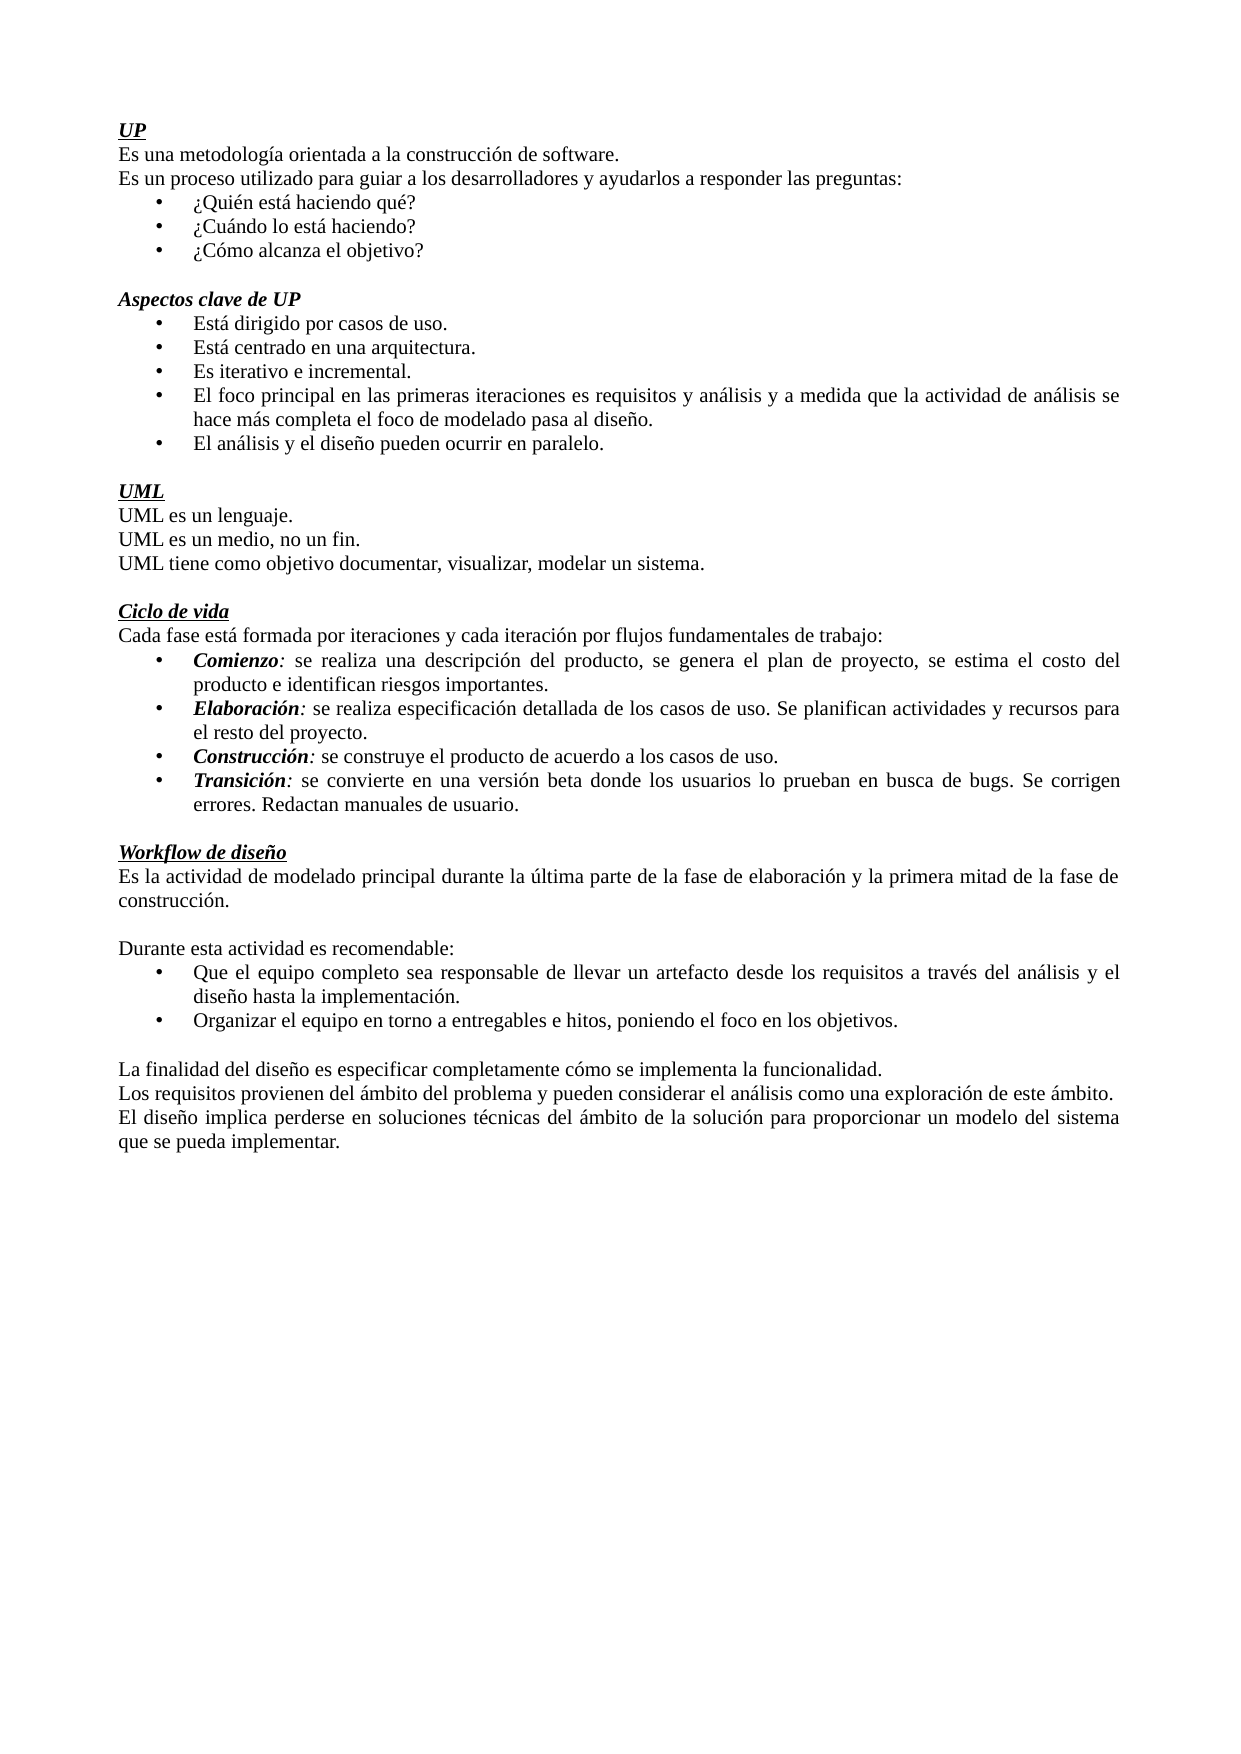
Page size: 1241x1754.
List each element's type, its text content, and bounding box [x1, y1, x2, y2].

text UP [118, 118, 1122, 142]
text UML tiene como objetivo documentar, visualizar, modelar un sistema. [118, 551, 1122, 575]
list Está centrado en una arquitectura. [156, 335, 1122, 359]
text UML es un medio, no un fin. [118, 527, 1122, 551]
list ¿Cómo alcanza el objetivo? [156, 238, 1122, 262]
text La finalidad del diseño es especificar completamente cómo se implementa la funcionalidad. [118, 1057, 1122, 1081]
list Organizar el equipo en torno a entregables e hitos, poniendo el foco en los objetivos. [156, 1008, 1122, 1032]
list Elaboración: se realiza especificación detallada de los casos de uso. Se planifican actividades y recursos para el resto del proyecto. [156, 696, 1122, 744]
list Está dirigido por casos de uso. [156, 311, 1122, 335]
text Cada fase está formada por iteraciones y cada iteración por flujos fundamentales de trabajo: [118, 623, 1122, 647]
text Es una metodología orientada a la construcción de software. [118, 142, 1122, 166]
text El diseño implica perderse en soluciones técnicas del ámbito de la solución para proporcionar un modelo del sistema que se pueda implementar. [118, 1105, 1122, 1153]
list Comienzo: se realiza una descripción del producto, se genera el plan de proyecto, se estima el costo del producto e identifican riesgos importantes. [156, 647, 1122, 696]
list Transición: se convierte en una versión beta donde los usuarios lo prueban en busca de bugs. Se corrigen errores. Redactan manuales de usuario. [156, 768, 1122, 816]
text Es la actividad de modelado principal durante la última parte de la fase de elaboración y la primera mitad de la fase de construcción. [118, 864, 1122, 912]
text Workflow de diseño [118, 840, 1122, 864]
list El análisis y el diseño pueden ocurrir en paralelo. [156, 431, 1122, 455]
list El foco principal en las primeras iteraciones es requisitos y análisis y a medida que la actividad de análisis se hace más completa el foco de modelado pasa al diseño. [156, 383, 1122, 431]
text Durante esta actividad es recomendable: [118, 936, 1122, 960]
list Construcción: se construye el producto de acuerdo a los casos de uso. [156, 744, 1122, 768]
list Es iterativo e incremental. [156, 359, 1122, 383]
text Ciclo de vida [118, 599, 1122, 623]
text Es un proceso utilizado para guiar a los desarrolladores y ayudarlos a responder las preguntas: [118, 166, 1122, 190]
text UML [118, 479, 1122, 503]
list ¿Quién está haciendo qué? [156, 190, 1122, 214]
list Que el equipo completo sea responsable de llevar un artefacto desde los requisitos a través del análisis y el diseño hasta la implementación. [156, 960, 1122, 1008]
list ¿Cuándo lo está haciendo? [156, 214, 1122, 238]
text Los requisitos provienen del ámbito del problema y pueden considerar el análisis como una exploración de este ámbito. [118, 1081, 1122, 1105]
text Aspectos clave de UP [118, 287, 1122, 311]
text UML es un lenguaje. [118, 503, 1122, 527]
